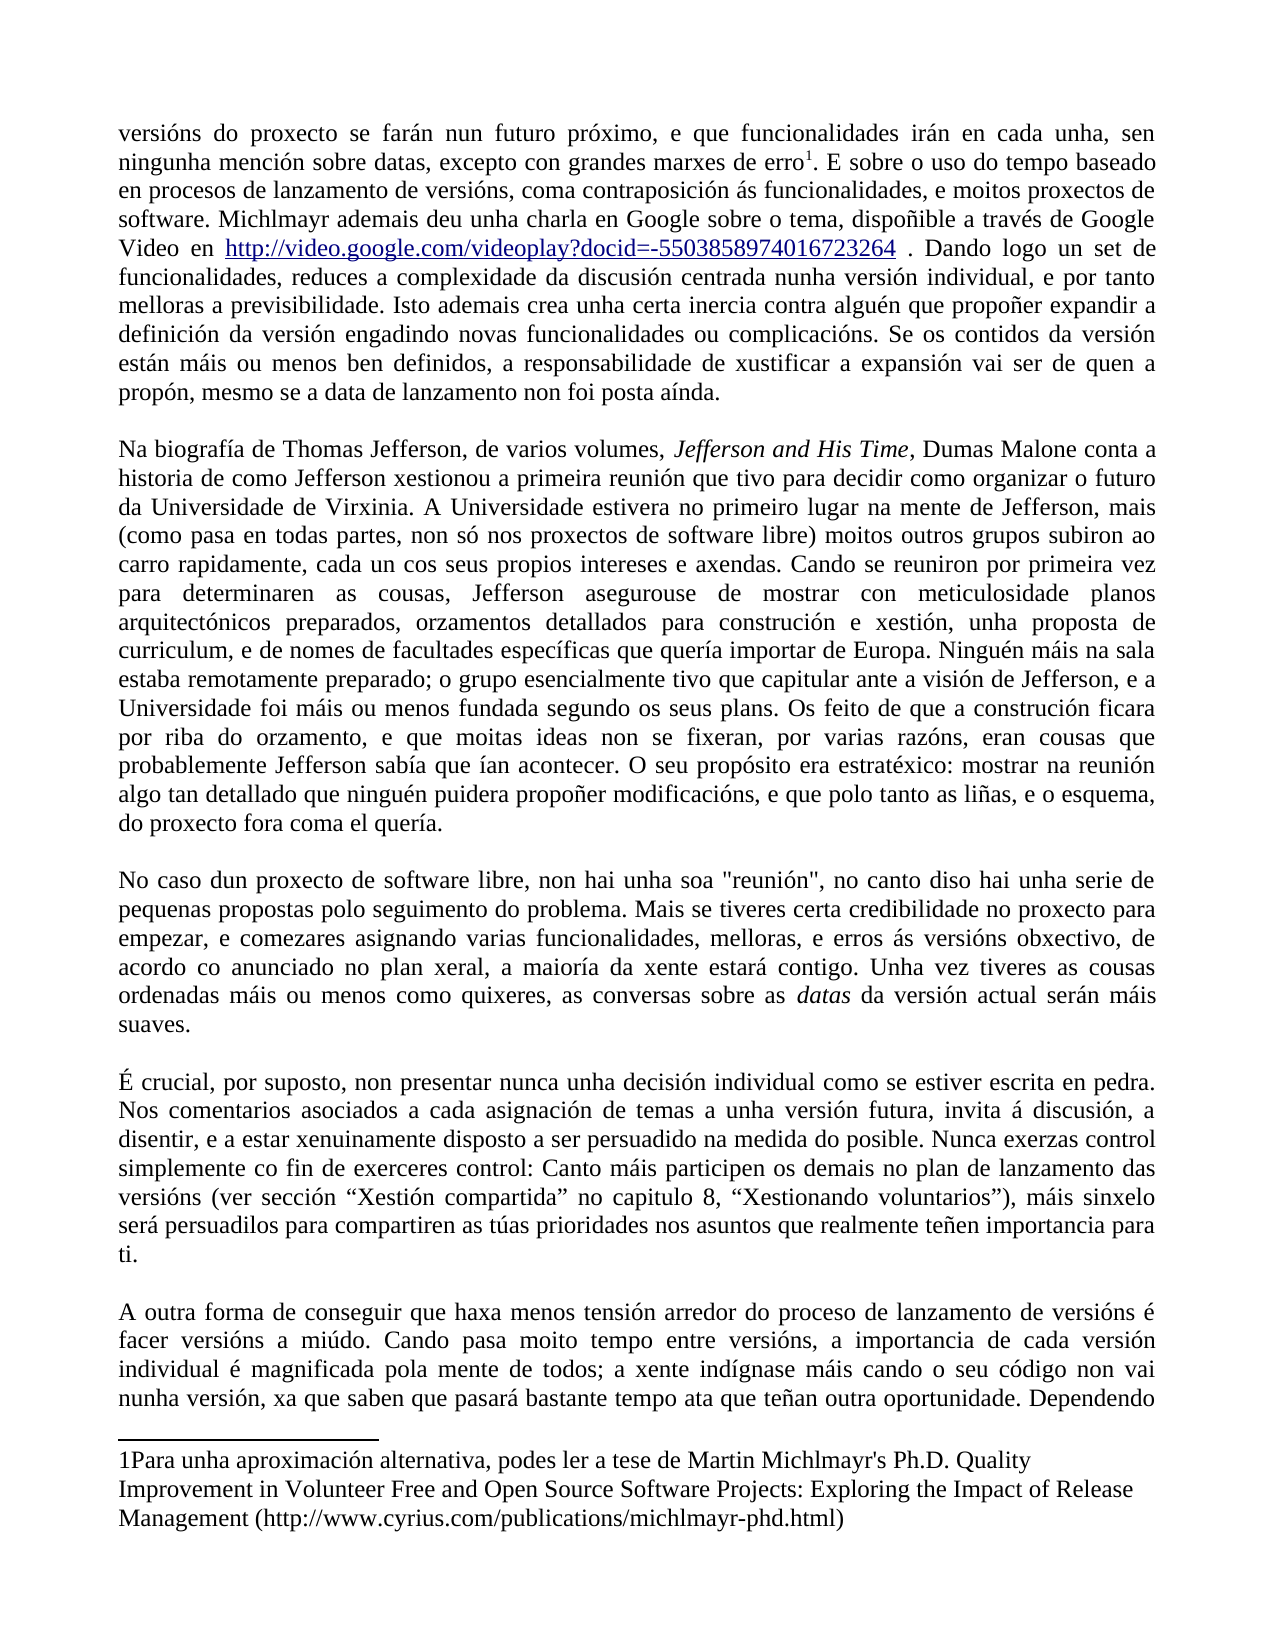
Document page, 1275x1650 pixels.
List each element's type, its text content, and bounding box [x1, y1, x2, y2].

text Na biografía de Thomas Jefferson, de varios volumes, Jefferson and His Time, Dumas Malone conta a historia de como Jefferson xestionou a primeira reunión que tivo para decidir como organizar o futuro da Universidade de Virxinia. A Universidade estivera no primeiro lugar na mente de Jefferson, mais (como pasa en todas partes, non só nos proxectos de software libre) moitos outros grupos subiron ao carro rapidamente, cada un cos seus propios intereses e axendas. Cando se reuniron por primeira vez para determinaren as cousas, Jefferson asegurouse de mostrar con meticulosidade planos arquitectónicos preparados, orzamentos detallados para construción e xestión, unha proposta de curriculum, e de nomes de facultades específicas que quería importar de Europa. Ninguén máis na sala estaba remotamente preparado; o grupo esencialmente tivo que capitular ante a visión de Jefferson, e a Universidade foi máis ou menos fundada segundo os seus plans. Os feito de que a construción ficara por riba do orzamento, e que moitas ideas non se fixeran, por varias razóns, eran cousas que probablemente Jefferson sabía que ían acontecer. O seu propósito era estratéxico: mostrar na reunión algo tan detallado que ninguén puidera propoñer modificacións, e que polo tanto as liñas, e o esquema, do proxecto fora coma el quería. [118, 434, 1157, 837]
text Para unha aproximación alternativa, podes ler a tese de Martin Michlmayr's Ph.D. Quality Improvement in Volunteer Free and Open Source Software Projects: Exploring the Impact of Release Management (http://www.cyrius.com/publications/michlmayr-phd.html) [118, 1446, 1157, 1532]
text A outra forma de conseguir que haxa menos tensión arredor do proceso de lanzamento de versións é facer versións a miúdo. Cando pasa moito tempo entre versións, a importancia de cada versión individual é magnificada pola mente de todos; a xente indígnase máis cando o seu código non vai nunha versión, xa que saben que pasará bastante tempo ata que teñan outra oportunidade. Dependendo [118, 1297, 1157, 1412]
text É crucial, por suposto, non presentar nunca unha decisión individual como se estiver escrita en pedra. Nos comentarios asociados a cada asignación de temas a unha versión futura, invita á discusión, a disentir, e a estar xenuinamente disposto a ser persuadido na medida do posible. Nunca exerzas control simplemente co fin de exerceres control: Canto máis participen os demais no plan de lanzamento das versións (ver sección “Xestión compartida” no capitulo 8, “Xestionando voluntarios”), máis sinxelo será persuadilos para compartiren as túas prioridades nos asuntos que realmente teñen importancia para ti. [118, 1067, 1157, 1268]
text No caso dun proxecto de software libre, non hai unha soa "reunión", no canto diso hai unha serie de pequenas propostas polo seguimento do problema. Mais se tiveres certa credibilidade no proxecto para empezar, e comezares asignando varias funcionalidades, melloras, e erros ás versións obxectivo, de acordo co anunciado no plan xeral, a maioría da xente estará contigo. Unha vez tiveres as cousas ordenadas máis ou menos como quixeres, as conversas sobre as datas da versión actual serán máis suaves. [118, 866, 1157, 1038]
text versións do proxecto se farán nun futuro próximo, e que funcionalidades irán en cada unha, sen ningunha mención sobre datas, excepto con grandes marxes de erro. E sobre o uso do tempo baseado en procesos de lanzamento de versións, coma contraposición ás funcionalidades, e moitos proxectos de software. Michlmayr ademais deu unha charla en Google sobre o tema, dispoñible a través de Google Video en http://video.google.com/videoplay?docid=-5503858974016723264 . Dando logo un set de funcionalidades, reduces a complexidade da discusión centrada nunha versión individual, e por tanto melloras a previsibilidade. Isto ademais crea unha certa inercia contra alguén que propoñer expandir a definición da versión engadindo novas funcionalidades ou complicacións. Se os contidos da versión están máis ou menos ben definidos, a responsabilidade de xustificar a expansión vai ser de quen a propón, mesmo se a data de lanzamento non foi posta aínda. [118, 118, 1157, 406]
